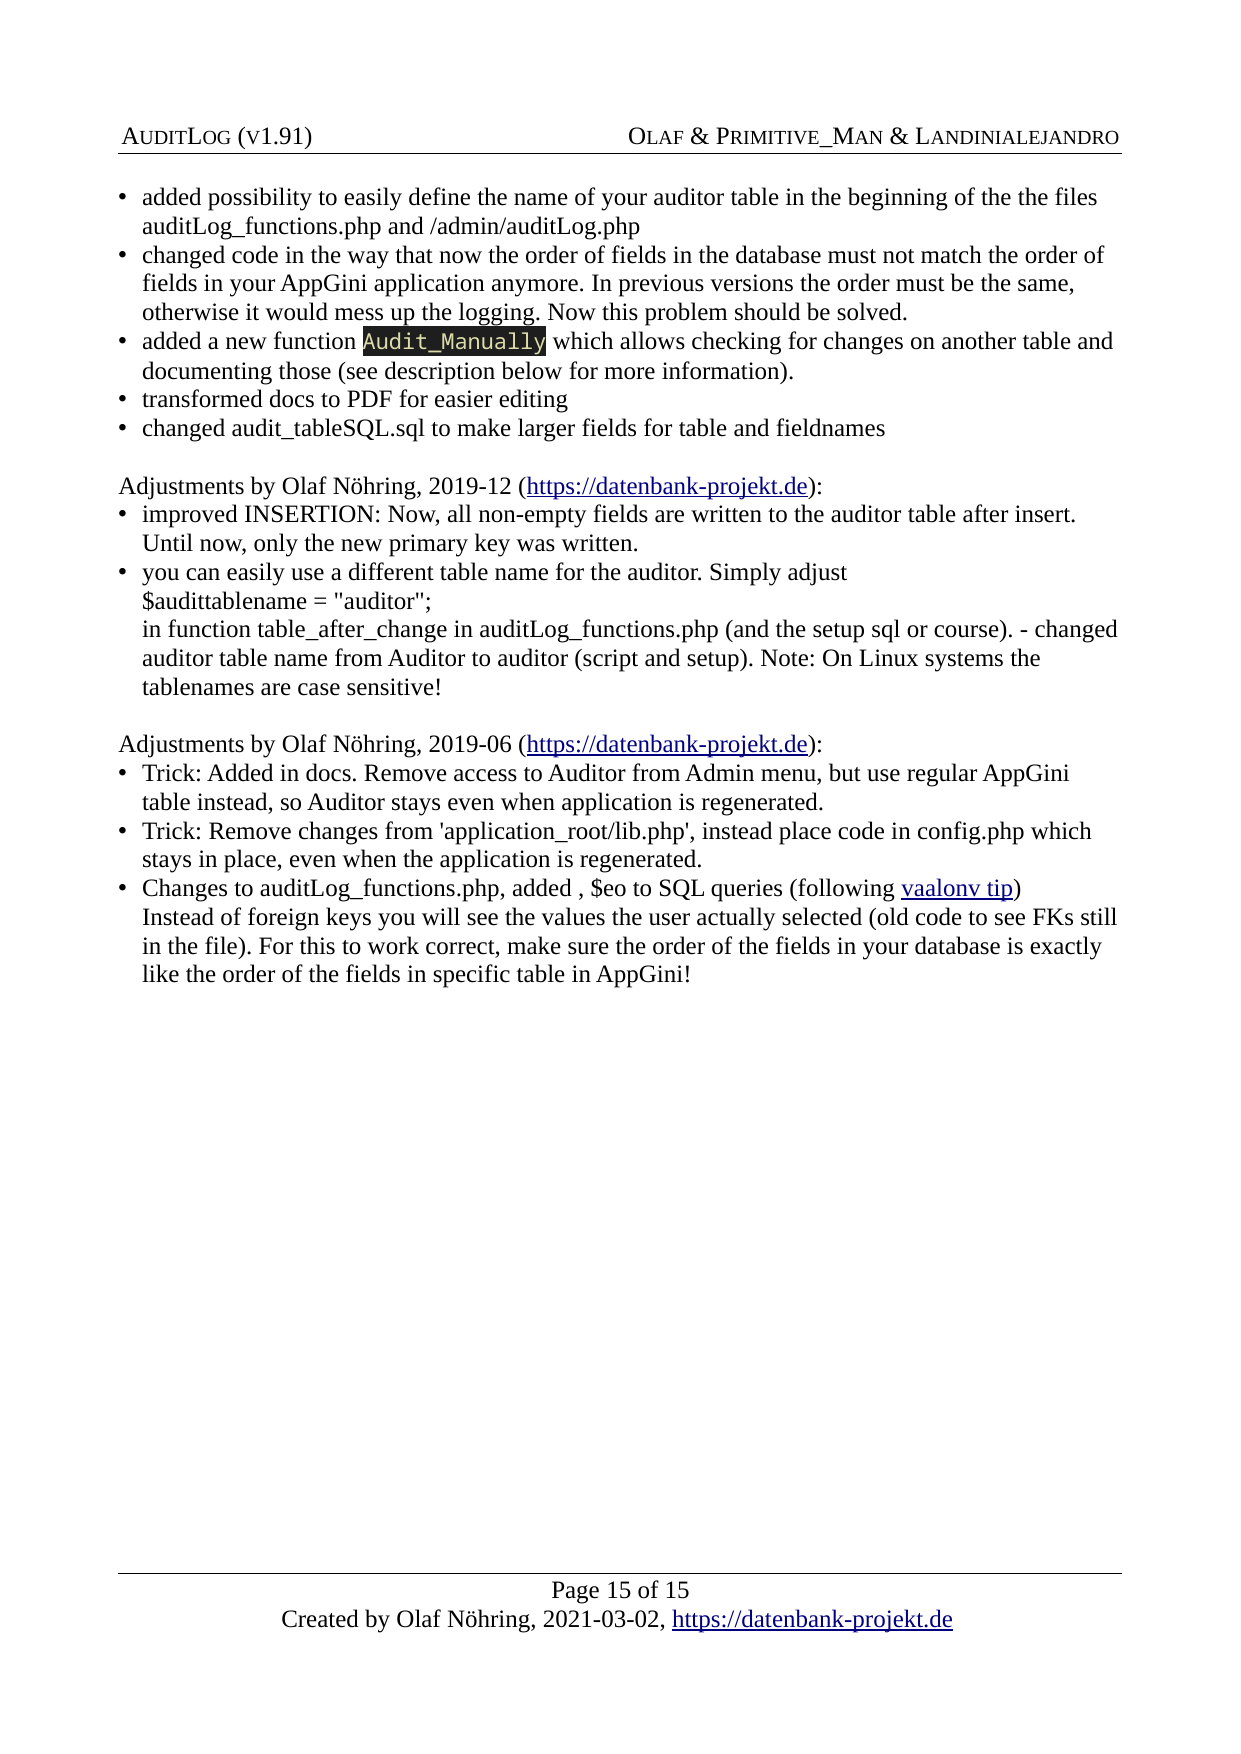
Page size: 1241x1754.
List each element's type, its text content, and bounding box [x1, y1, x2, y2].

list Changes to auditLog_functions.php, added , $eo to SQL queries (following vaalonv tip) Instead of foreign keys you will see the values the user actually selected (old code to see FKs still in the file). For this to work correct, make sure the order of the fields in your database is exactly like the order of the fields in specific table in AppGini! [118, 873, 1122, 988]
list you can easily use a different table name for the auditor. Simply adjust $audittablename = "auditor"; in function table_after_change in auditLog_functions.php (and the setup sql or course). - changed auditor table name from Auditor to auditor (script and setup). Note: On Linux systems the tablenames are case sensitive! [118, 557, 1122, 701]
list transformed docs to PDF for easier editing [118, 384, 1122, 413]
list Trick: Remove changes from 'application_root/lib.php', instead place code in config.php which stays in place, even when the application is regenerated. [118, 816, 1122, 873]
list added possibility to easily define the name of your auditor table in the beginning of the the files auditLog_functions.php and /admin/auditLog.php [118, 182, 1122, 240]
list Trick: Added in docs. Remove access to Auditor from Admin menu, but use regular AppGini table instead, so Auditor stays even when application is regenerated. [118, 758, 1122, 816]
text Adjustments by Olaf Nöhring, 2019-06 (https://datenbank-projekt.de): [118, 729, 1122, 758]
list changed code in the way that now the order of fields in the database must not match the order of fields in your AppGini application anymore. In previous versions the order must be the same, otherwise it would mess up the logging. Now this problem should be solved. [118, 240, 1122, 326]
list added a new function Audit_Manually which allows checking for changes on another table and documenting those (see description below for more information). [118, 326, 1122, 384]
text Adjustments by Olaf Nöhring, 2019-12 (https://datenbank-projekt.de): [118, 471, 1122, 499]
list improved INSERTION: Now, all non-empty fields are written to the auditor table after insert. Until now, only the new primary key was written. [118, 499, 1122, 557]
list changed audit_tableSQL.sql to make larger fields for table and fieldnames [118, 413, 1122, 442]
